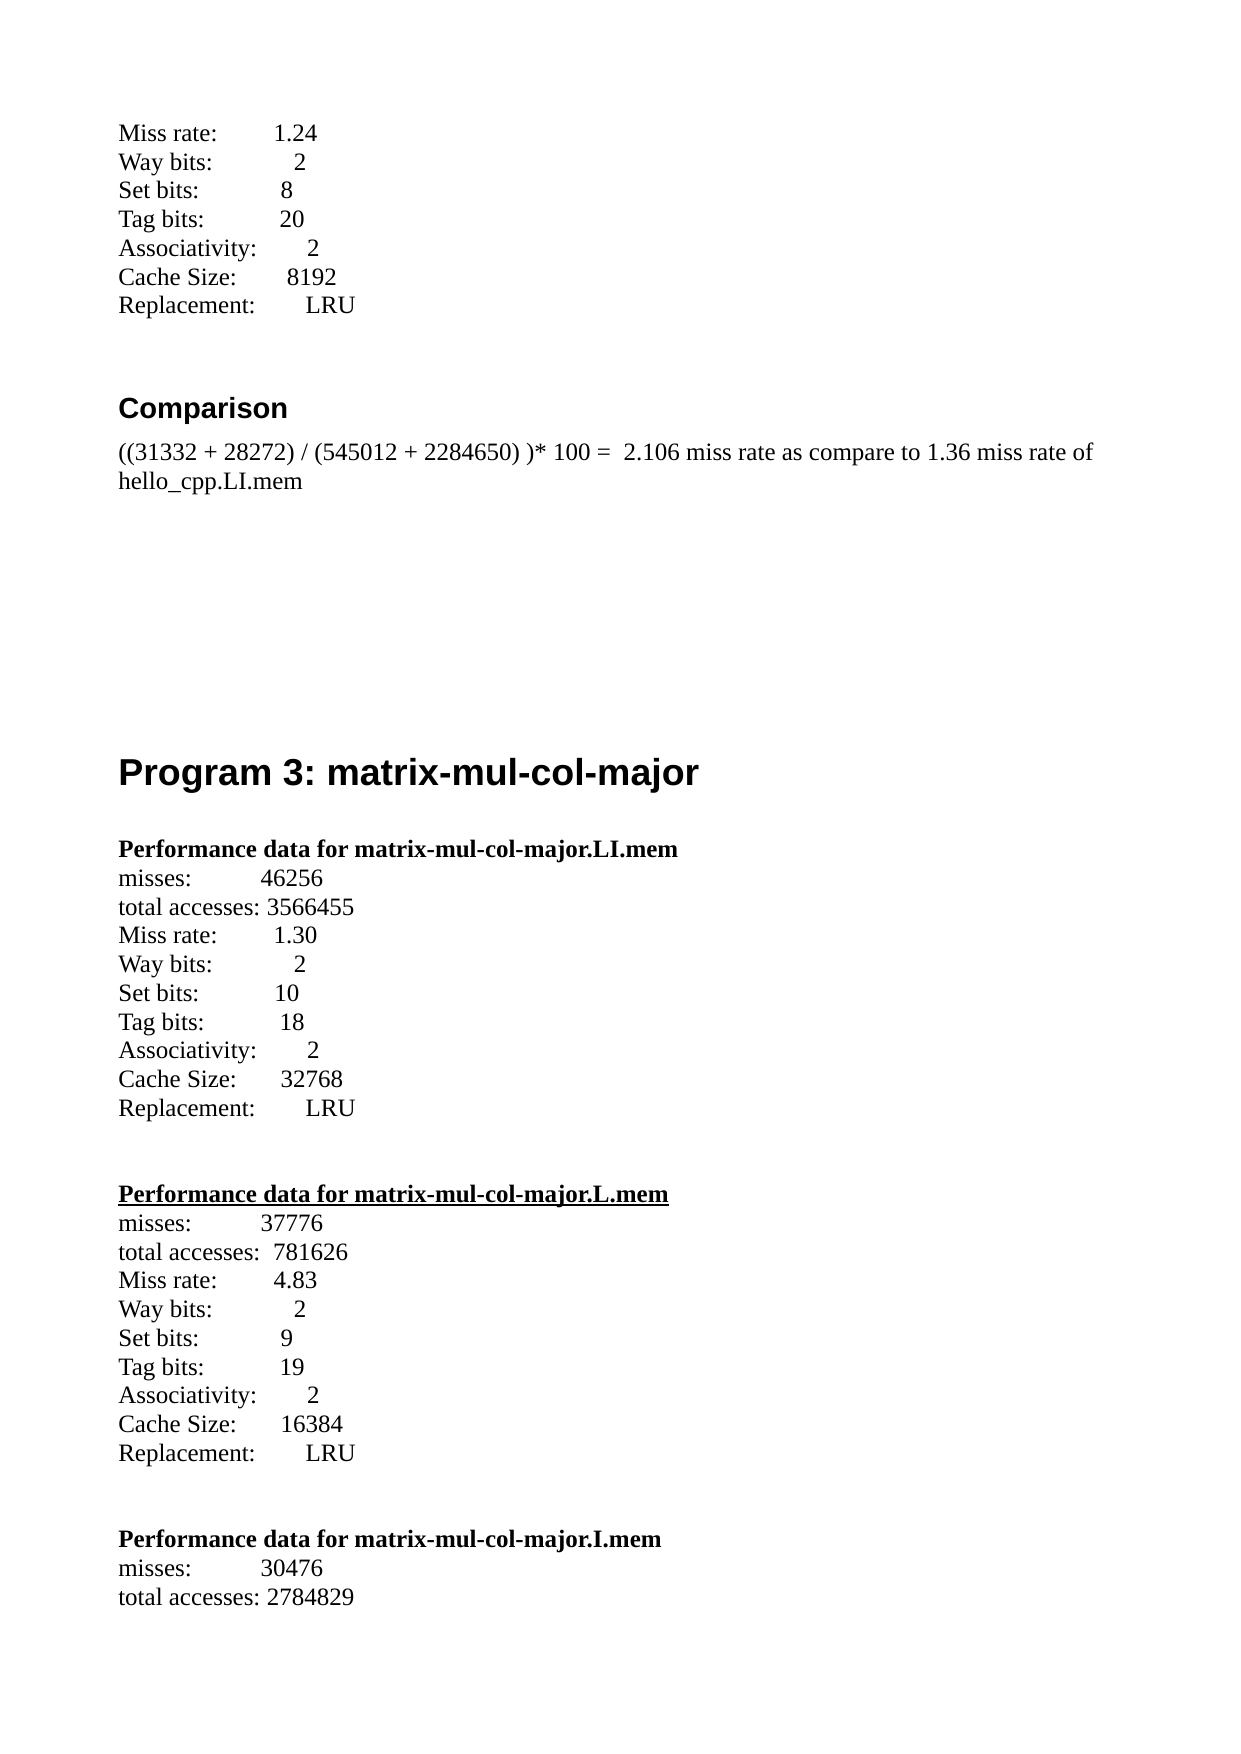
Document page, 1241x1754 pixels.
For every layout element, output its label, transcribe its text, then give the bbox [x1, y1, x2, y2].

subtitle Comparison [118, 391, 1122, 425]
table_header Performance data for matrix-mul-col-major.LI.mem misses: 46256 total accesses: 3566455 Miss rate: 1.30 Way bits: 2 Set bits: 10 Tag bits: 18 Associativity: 2 Cache Size: 32768 Replacement: LRU [118, 834, 1122, 1122]
subtitle Program 3: matrix-mul-col-major [118, 750, 1122, 793]
table_header Miss rate: 1.24 Way bits: 2 Set bits: 8 Tag bits: 20 Associativity: 2 Cache Size: 8192 Replacement: LRU [118, 118, 1122, 319]
text ((31332 + 28272) / (545012 + 2284650) )* 100 = 2.106 miss rate as compare to 1.36 miss rate of hello_cpp.LI.mem [118, 437, 1122, 495]
table_header Performance data for matrix-mul-col-major.L.mem misses: 37776 total accesses: 781626 Miss rate: 4.83 Way bits: 2 Set bits: 9 Tag bits: 19 Associativity: 2 Cache Size: 16384 Replacement: LRU [118, 1179, 1122, 1467]
table_header Performance data for matrix-mul-col-major.I.mem misses: 30476 total accesses: 2784829 [118, 1524, 1122, 1611]
